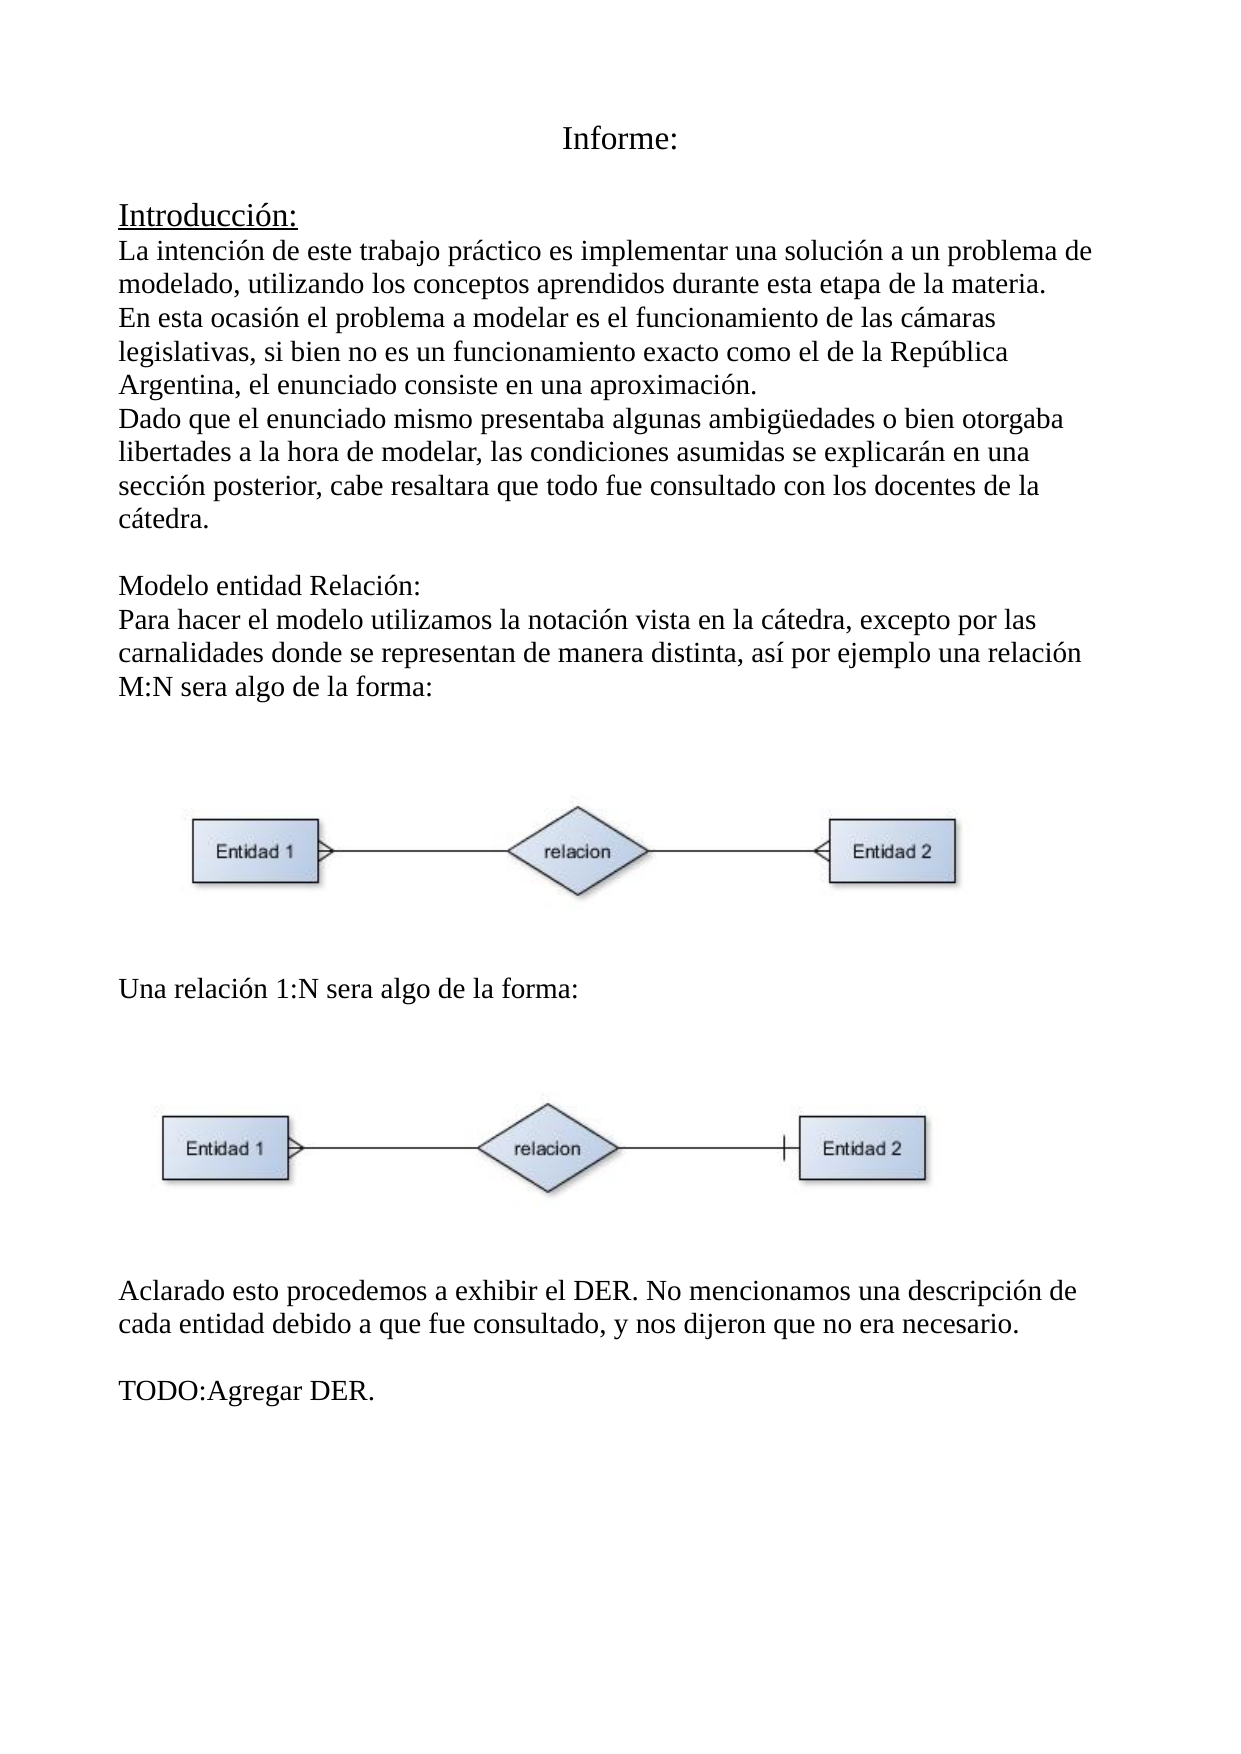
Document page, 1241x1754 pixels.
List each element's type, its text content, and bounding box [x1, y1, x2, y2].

text Informe: [118, 118, 1122, 156]
picture [139, 1080, 948, 1215]
text Para hacer el modelo utilizamos la notación vista en la cátedra, excepto por las carnalidades donde se representan de manera distinta, así por ejemplo una relación M:N sera algo de la forma: [118, 602, 1122, 770]
text En esta ocasión el problema a modelar es el funcionamiento de las cámaras legislativas, si bien no es un funcionamiento exacto como el de la República Argentina, el enunciado consiste en una aproximación. [118, 300, 1122, 401]
text Dado que el enunciado mismo presentaba algunas ambigüedades o bien otorgaba libertades a la hora de modelar, las condiciones asumidas se explicarán en una sección posterior, cabe resaltara que todo fue consultado con los docentes de la cátedra. [118, 401, 1122, 535]
text Introducción: [118, 195, 1122, 233]
text La intención de este trabajo práctico es implementar una solución a un problema de modelado, utilizando los conceptos aprendidos durante esta etapa de la materia. [118, 233, 1122, 300]
picture [169, 783, 978, 918]
text Modelo entidad Relación: [118, 568, 1122, 602]
text Una relación 1:N sera algo de la forma: [118, 971, 1122, 1072]
text Aclarado esto procedemos a exhibir el DER. No mencionamos una descripción de cada entidad debido a que fue consultado, y nos dijeron que no era necesario. [118, 1273, 1122, 1340]
text TODO:Agregar DER. [118, 1373, 1122, 1407]
